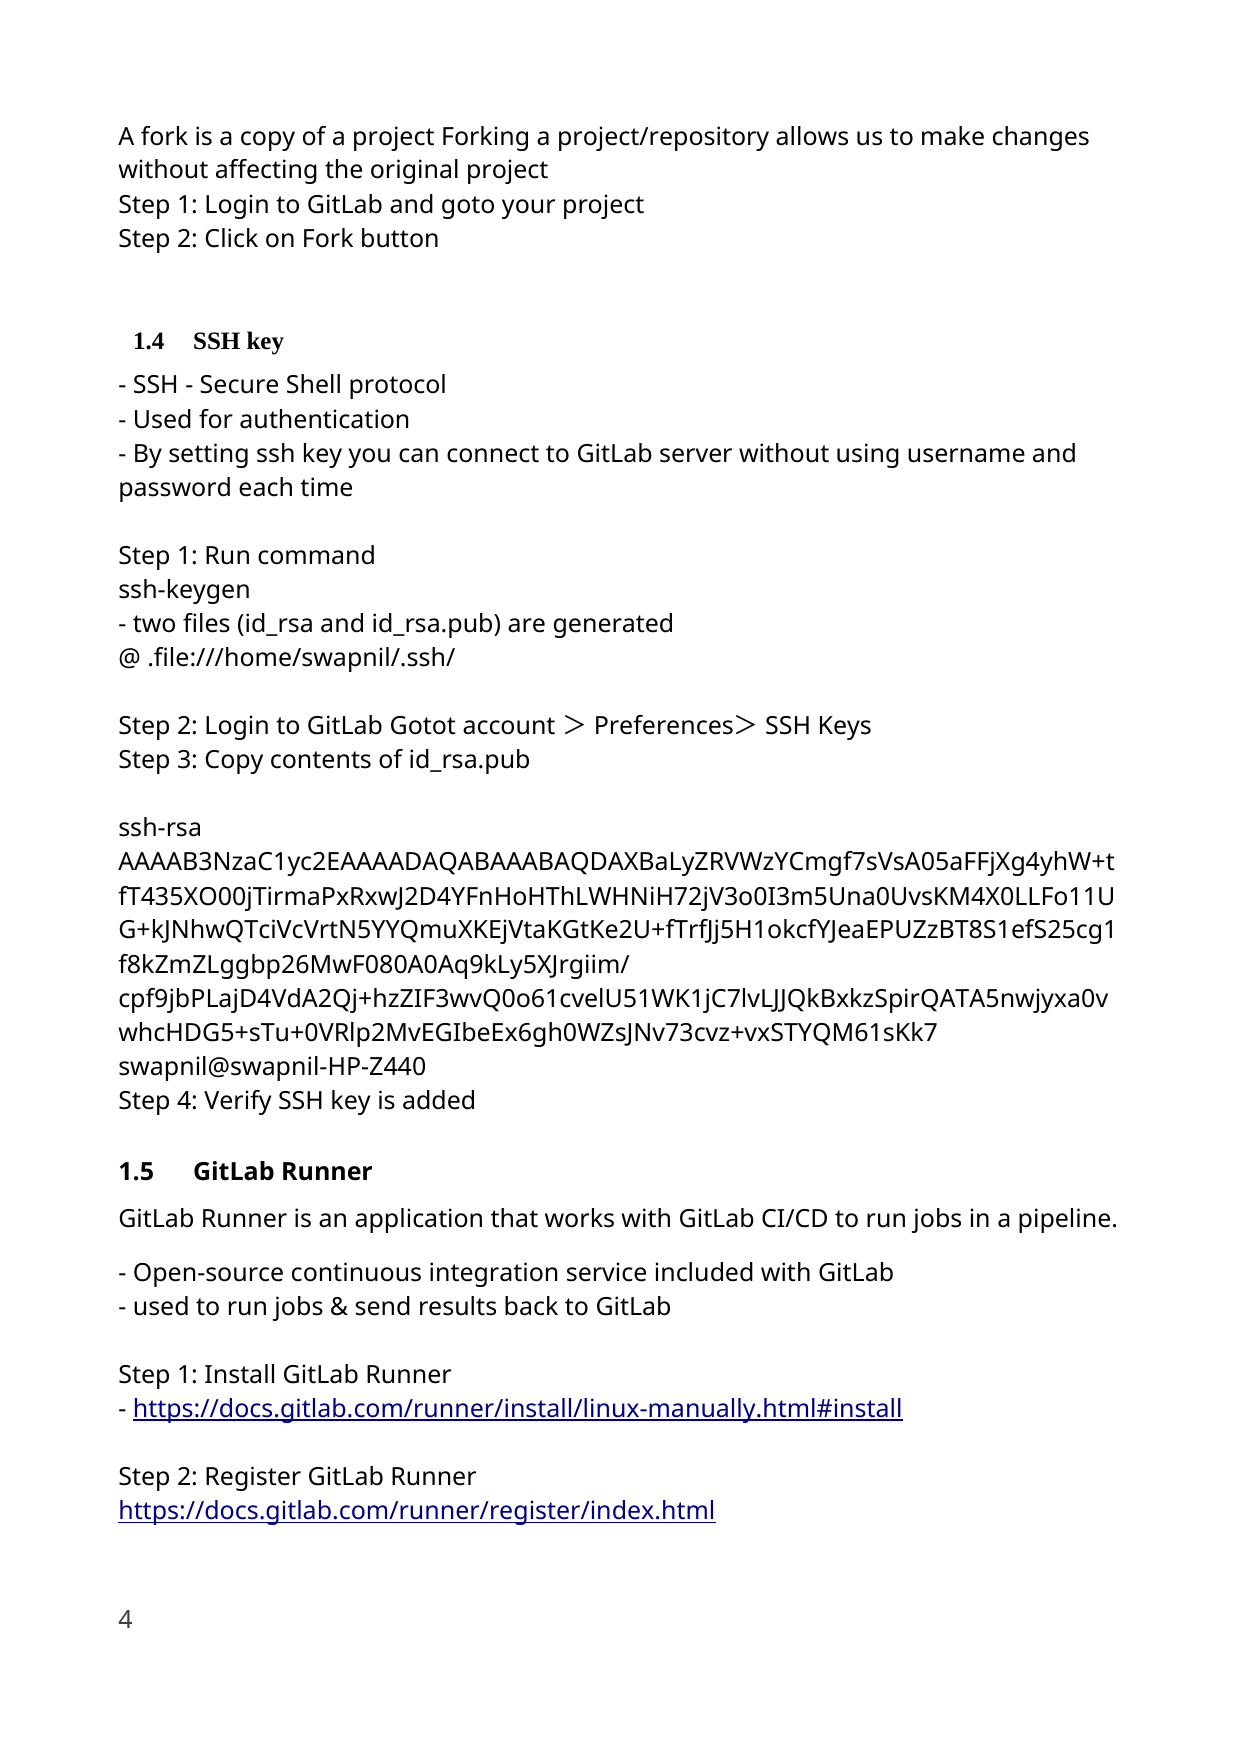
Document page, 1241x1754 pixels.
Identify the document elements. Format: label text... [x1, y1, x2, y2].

text Step 2: Register GitLab Runner [118, 1459, 1122, 1493]
text - Open-source continuous integration service included with GitLab [118, 1254, 1122, 1288]
text @ .file:///home/swapnil/.ssh/ [118, 640, 1122, 674]
subtitle GitLab Runner [118, 1154, 1122, 1188]
text - SSH - Secure Shell protocol [118, 367, 1122, 401]
text Step 2: Click on Fork button [118, 220, 1122, 254]
text https://docs.gitlab.com/runner/register/index.html [118, 1493, 1122, 1527]
text ssh-rsa AAAAB3NzaC1yc2EAAAADAQABAAABAQDAXBaLyZRVWzYCmgf7sVsA05aFFjXg4yhW+tfT435XO00jTirmaPxRxwJ2D4YFnHoHThLWHNiH72jV3o0I3m5Una0UvsKM4X0LLFo11UG+kJNhwQTciVcVrtN5YYQmuXKEjVtaKGtKe2U+fTrfJj5H1okcfYJeaEPUZzBT8S1efS25cg1f8kZmZLggbp26MwF080A0Aq9kLy5XJrgiim/cpf9jbPLajD4VdA2Qj+hzZIF3wvQ0o61cvelU51WK1jC7lvLJJQkBxkzSpirQATA5nwjyxa0vwhcHDG5+sTu+0VRlp2MvEGIbeEx6gh0WZsJNv73cvz+vxSTYQM61sKk7 swapnil@swapnil-HP-Z440 [118, 810, 1122, 1082]
text Step 1: Run command [118, 503, 1122, 572]
text Step 1: Login to GitLab and goto your project [118, 186, 1122, 220]
text - used to run jobs & send results back to GitLab [118, 1288, 1122, 1322]
text - By setting ssh key you can connect to GitLab server without using username and password each time [118, 435, 1122, 503]
text Step 1: Install GitLab Runner [118, 1357, 1122, 1391]
text Step 2: Login to GitLab Gotot account ＞ Preferences＞ SSH Keys [118, 708, 1122, 742]
text GitLab Runner is an application that works with GitLab CI/CD to run jobs in a pipeline. [118, 1201, 1122, 1235]
text - Used for authentication [118, 401, 1122, 435]
text A fork is a copy of a project Forking a project/repository allows us to make changes without affecting the original project [118, 118, 1122, 186]
text Step 4: Verify SSH key is added [118, 1082, 1122, 1117]
text - https://docs.gitlab.com/runner/install/linux-manually.html#install [118, 1391, 1122, 1425]
text ssh-keygen [118, 572, 1122, 606]
text Step 3: Copy contents of id_rsa.pub [118, 742, 1122, 776]
subtitle SSH key [133, 326, 1122, 355]
text - two files (id_rsa and id_rsa.pub) are generated [118, 606, 1122, 640]
